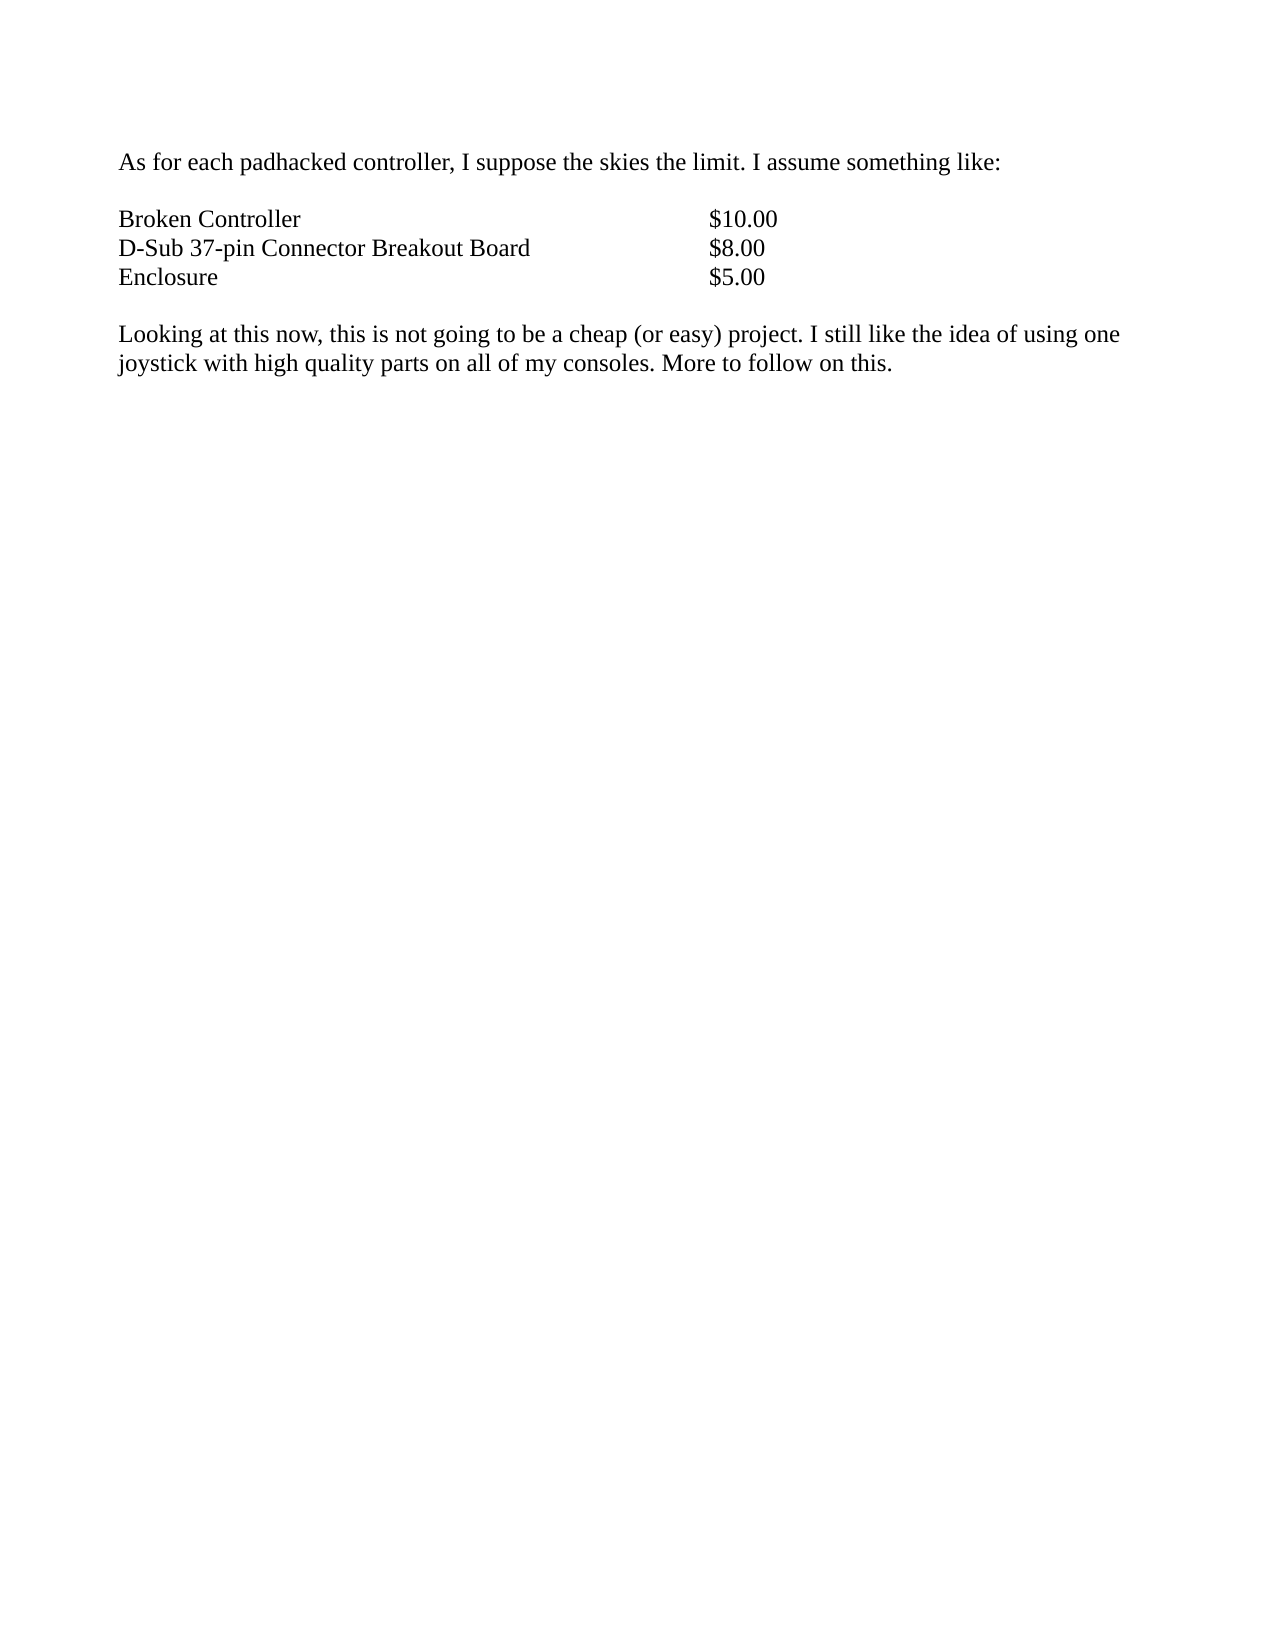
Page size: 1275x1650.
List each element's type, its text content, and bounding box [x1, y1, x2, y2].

text Looking at this now, this is not going to be a cheap (or easy) project. I still like the idea of using one joystick with high quality parts on all of my consoles. More to follow on this. [118, 319, 1157, 377]
text Enclosure $5.00 [118, 262, 1157, 291]
text As for each padhacked controller, I suppose the skies the limit. I assume something like: [118, 147, 1157, 176]
text D-Sub 37-pin Connector Breakout Board $8.00 [118, 233, 1157, 262]
text Broken Controller $10.00 [118, 204, 1157, 233]
